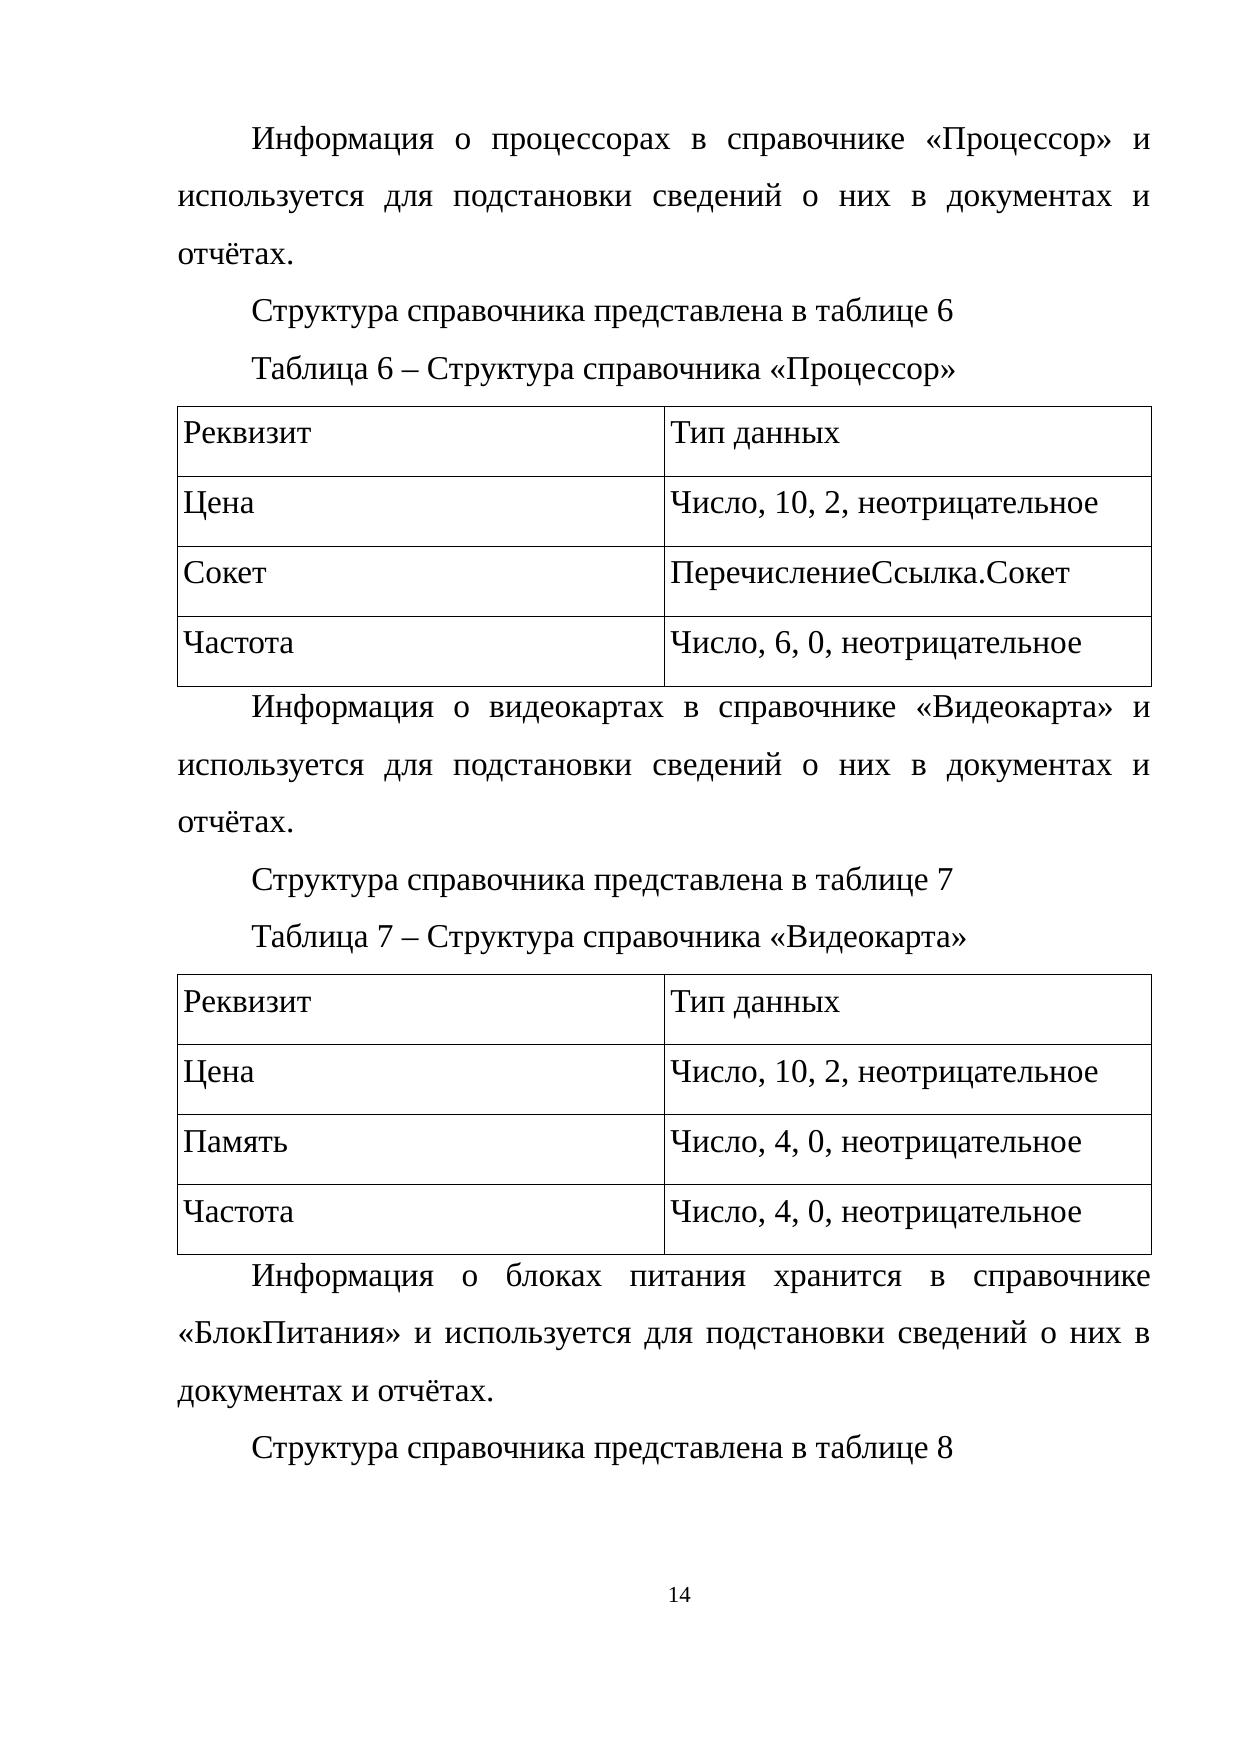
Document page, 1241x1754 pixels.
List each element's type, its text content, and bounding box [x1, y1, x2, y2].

table_cell Частота [178, 617, 664, 686]
table_cell Сокет [178, 547, 664, 616]
table_cell Число, 10, 2, неотрицательное [665, 1045, 1151, 1114]
table_cell Частота [178, 1185, 664, 1254]
text Информация о процессорах в справочнике «Процессор» и используется для подстановки сведений о них в документах и отчётах. [177, 118, 1152, 271]
text Информация о видеокартах в справочнике «Видеокарта» и используется для подстановки сведений о них в документах и отчётах. [177, 687, 1152, 840]
text Структура справочника представлена в таблице 8 [177, 1428, 1152, 1466]
table_cell Число, 10, 2, неотрицательное [665, 477, 1151, 546]
table_header Реквизит [178, 975, 664, 1044]
table_cell Число, 4, 0, неотрицательное [665, 1115, 1151, 1184]
table_cell Память [178, 1115, 664, 1184]
text Структура справочника представлена в таблице 7 [177, 859, 1152, 897]
text Таблица 7 – Структура справочника «Видеокарта» [177, 917, 1152, 955]
text Таблица 6 – Структура справочника «Процессор» [177, 348, 1152, 386]
table_cell Число, 4, 0, неотрицательное [665, 1185, 1151, 1254]
table_header Тип данных [665, 407, 1151, 476]
table_header Тип данных [665, 975, 1151, 1044]
table_cell ПеречислениеСсылка.Сокет [665, 547, 1151, 616]
table_cell Цена [178, 477, 664, 546]
table_header Реквизит [178, 407, 664, 476]
table_cell Число, 6, 0, неотрицательное [665, 617, 1151, 686]
text Информация о блоках питания хранится в справочнике «БлокПитания» и используется для подстановки сведений о них в документах и отчётах. [177, 1255, 1152, 1408]
text Структура справочника представлена в таблице 6 [177, 291, 1152, 329]
table_cell Цена [178, 1045, 664, 1114]
